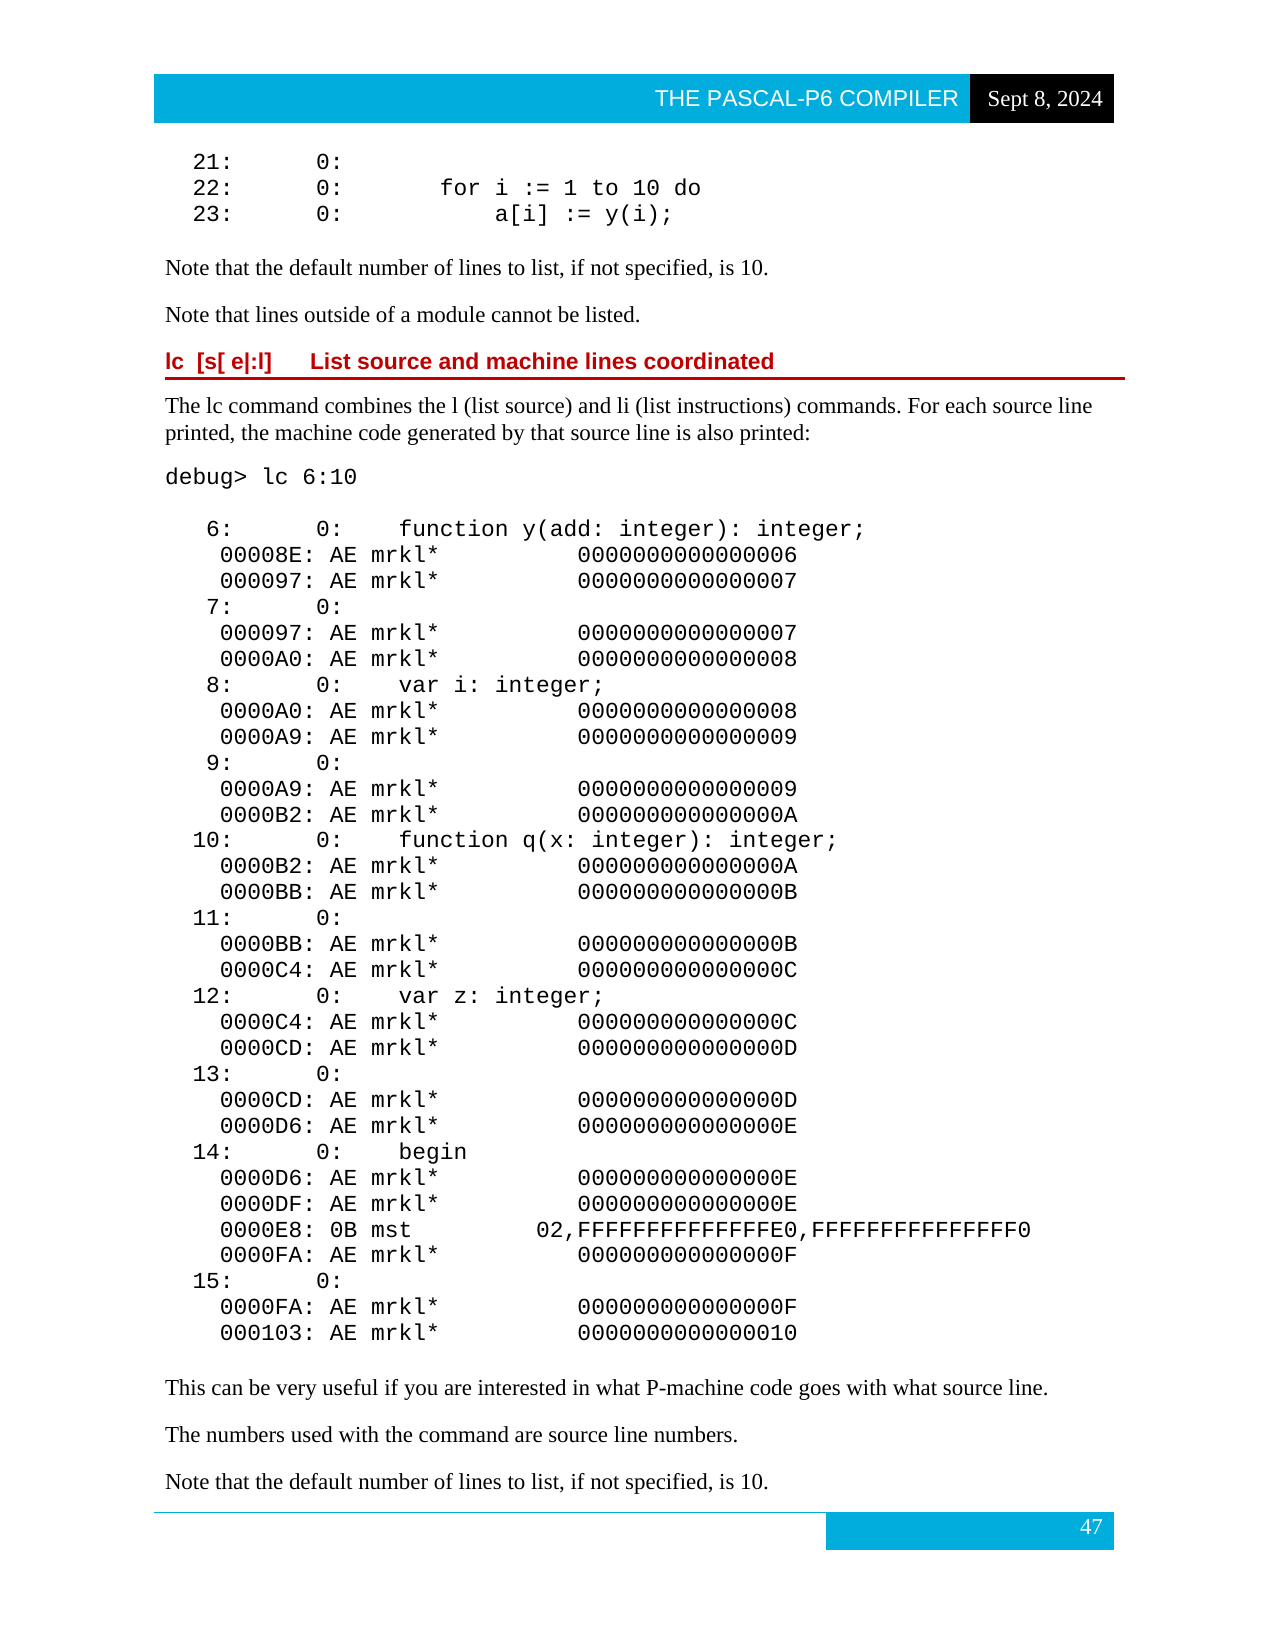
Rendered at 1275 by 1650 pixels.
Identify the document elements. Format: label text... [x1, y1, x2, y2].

text 11: 0: [165, 907, 1125, 933]
text 0000E8: 0B mst 02,FFFFFFFFFFFFFFE0,FFFFFFFFFFFFFFF0 [165, 1218, 1125, 1244]
text 0000C4: AE mrkl* 000000000000000C [165, 958, 1125, 984]
text 12: 0: var z: integer; [165, 984, 1125, 1010]
text 0000D6: AE mrkl* 000000000000000E [165, 1114, 1125, 1140]
text 000097: AE mrkl* 0000000000000007 [165, 569, 1125, 595]
text This can be very useful if you are interested in what P-machine code goes with what source line. [165, 1373, 1125, 1400]
text 0000FA: AE mrkl* 000000000000000F [165, 1296, 1125, 1322]
text 15: 0: [165, 1270, 1125, 1296]
text 9: 0: [165, 751, 1125, 777]
text 13: 0: [165, 1062, 1125, 1088]
text 6: 0: function y(add: integer): integer; [165, 518, 1125, 543]
text 7: 0: [165, 595, 1125, 621]
text 21: 0: [165, 150, 1125, 176]
text 0000D6: AE mrkl* 000000000000000E [165, 1166, 1125, 1192]
text 000097: AE mrkl* 0000000000000007 [165, 621, 1125, 647]
text 0000A0: AE mrkl* 0000000000000008 [165, 699, 1125, 725]
text 23: 0: a[i] := y(i); [165, 202, 1125, 228]
text debug> lc 6:10 [165, 466, 1125, 492]
text 0000FA: AE mrkl* 000000000000000F [165, 1244, 1125, 1270]
text The lc command combines the l (list source) and li (list instructions) commands. For each source line printed, the machine code generated by that source line is also printed: [165, 392, 1125, 445]
subtitle lc [s[ e|:l] List source and machine lines coordinated [165, 348, 1125, 377]
text The numbers used with the command are source line numbers. [165, 1421, 1125, 1447]
text 0000CD: AE mrkl* 000000000000000D [165, 1036, 1125, 1062]
text 8: 0: var i: integer; [165, 673, 1125, 699]
text 000103: AE mrkl* 0000000000000010 [165, 1322, 1125, 1348]
text 22: 0: for i := 1 to 10 do [165, 176, 1125, 202]
text 14: 0: begin [165, 1140, 1125, 1166]
text 0000BB: AE mrkl* 000000000000000B [165, 881, 1125, 907]
text 0000A9: AE mrkl* 0000000000000009 [165, 725, 1125, 751]
text 10: 0: function q(x: integer): integer; [165, 829, 1125, 855]
text 0000C4: AE mrkl* 000000000000000C [165, 1010, 1125, 1036]
text 0000A0: AE mrkl* 0000000000000008 [165, 647, 1125, 673]
text Note that lines outside of a module cannot be listed. [165, 301, 1125, 327]
text 0000CD: AE mrkl* 000000000000000D [165, 1088, 1125, 1114]
text 0000A9: AE mrkl* 0000000000000009 [165, 777, 1125, 803]
text 0000DF: AE mrkl* 000000000000000E [165, 1192, 1125, 1218]
text 00008E: AE mrkl* 0000000000000006 [165, 543, 1125, 569]
text 0000B2: AE mrkl* 000000000000000A [165, 855, 1125, 881]
text 0000BB: AE mrkl* 000000000000000B [165, 933, 1125, 958]
text Note that the default number of lines to list, if not specified, is 10. [165, 254, 1125, 280]
text 0000B2: AE mrkl* 000000000000000A [165, 803, 1125, 829]
text Note that the default number of lines to list, if not specified, is 10. [165, 1468, 1125, 1494]
